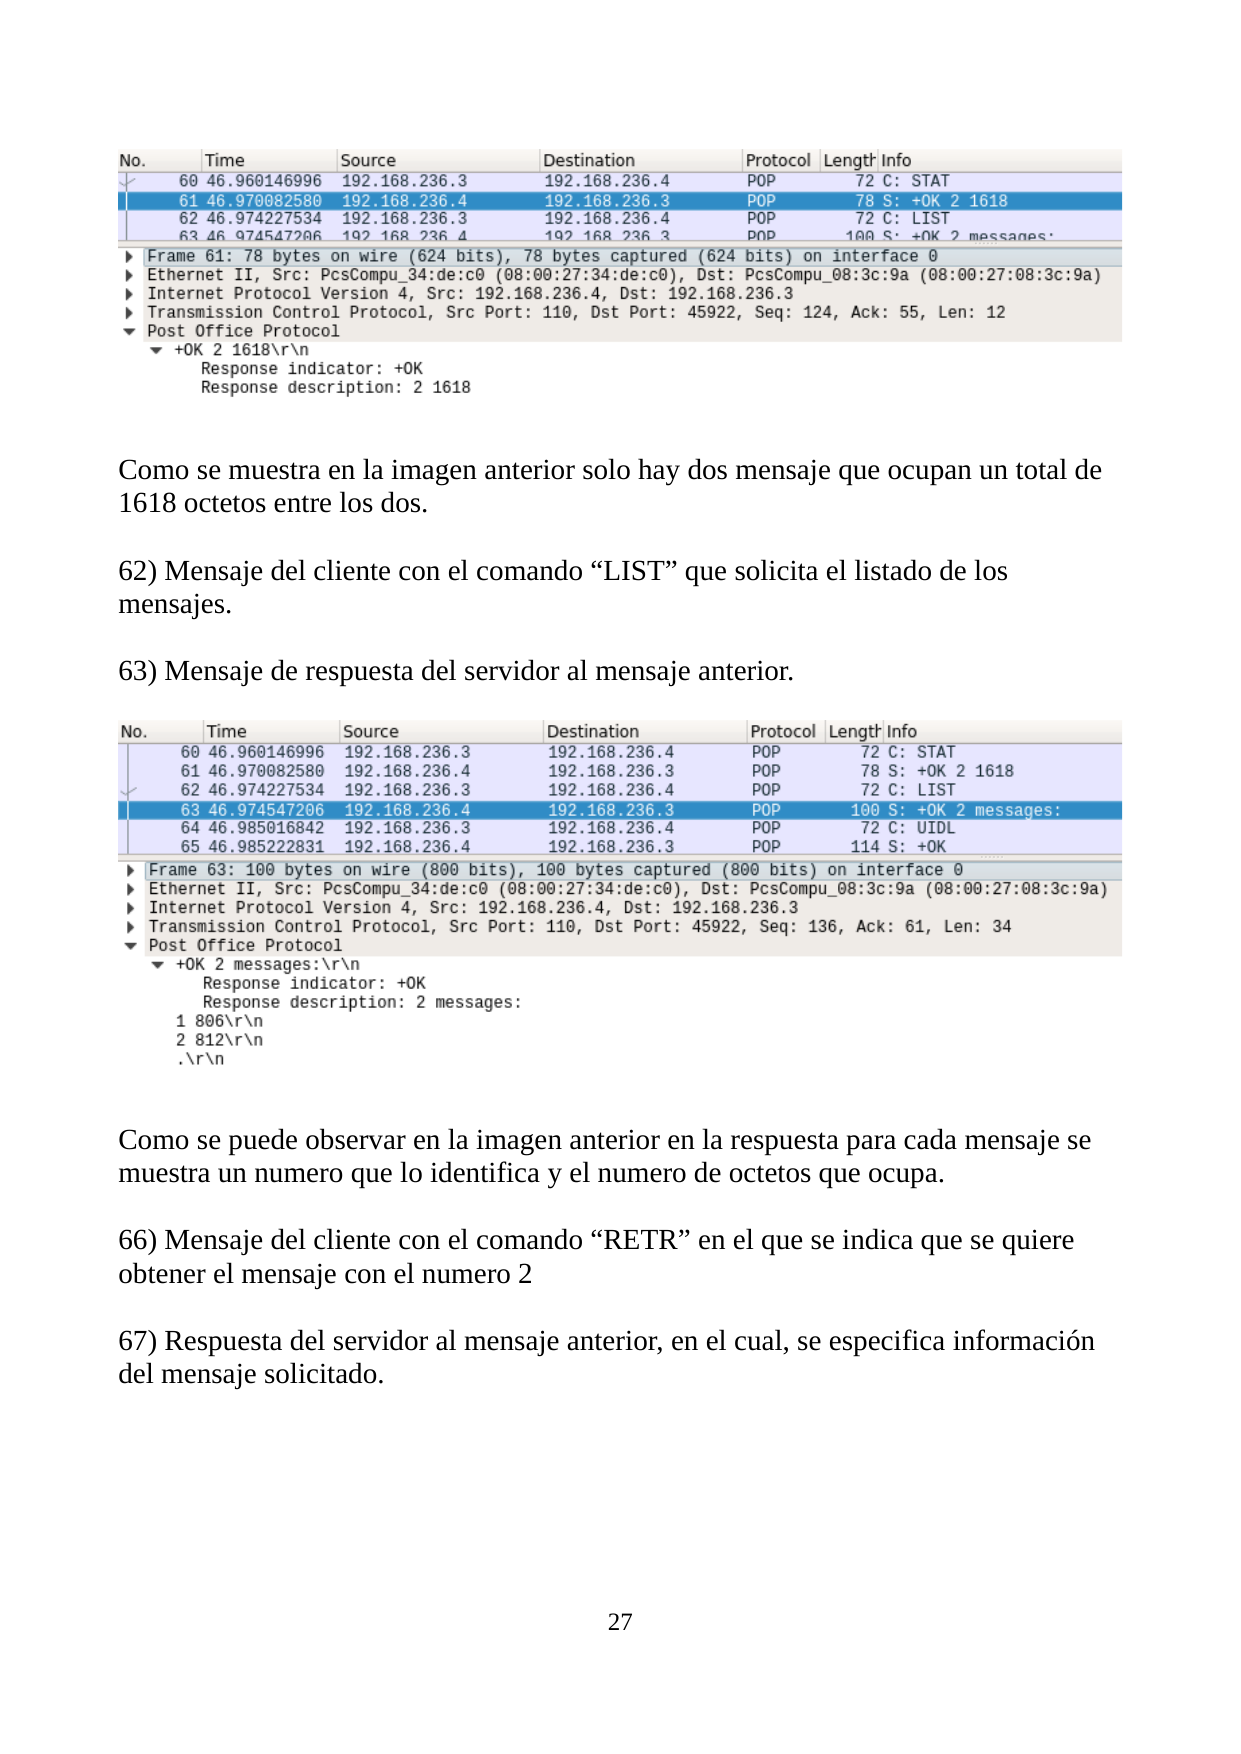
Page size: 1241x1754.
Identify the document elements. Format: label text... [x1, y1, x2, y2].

text 66) Mensaje del cliente con el comando “RETR” en el que se indica que se quiere obtener el mensaje con el numero 2 [118, 1222, 1122, 1289]
text 67) Respuesta del servidor al mensaje anterior, en el cual, se especifica información del mensaje solicitado. [118, 1323, 1122, 1390]
picture [118, 720, 1123, 1089]
picture [118, 149, 1123, 452]
text 62) Mensaje del cliente con el comando “LIST” que solicita el listado de los mensajes. [118, 553, 1122, 620]
text Como se puede observar en la imagen anterior en la respuesta para cada mensaje se muestra un numero que lo identifica y el numero de octetos que ocupa. [118, 1122, 1122, 1189]
text 63) Mensaje de respuesta del servidor al mensaje anterior. [118, 653, 1122, 687]
text [118, 118, 1122, 149]
text Como se muestra en la imagen anterior solo hay dos mensaje que ocupan un total de 1618 octetos entre los dos. [118, 452, 1122, 519]
